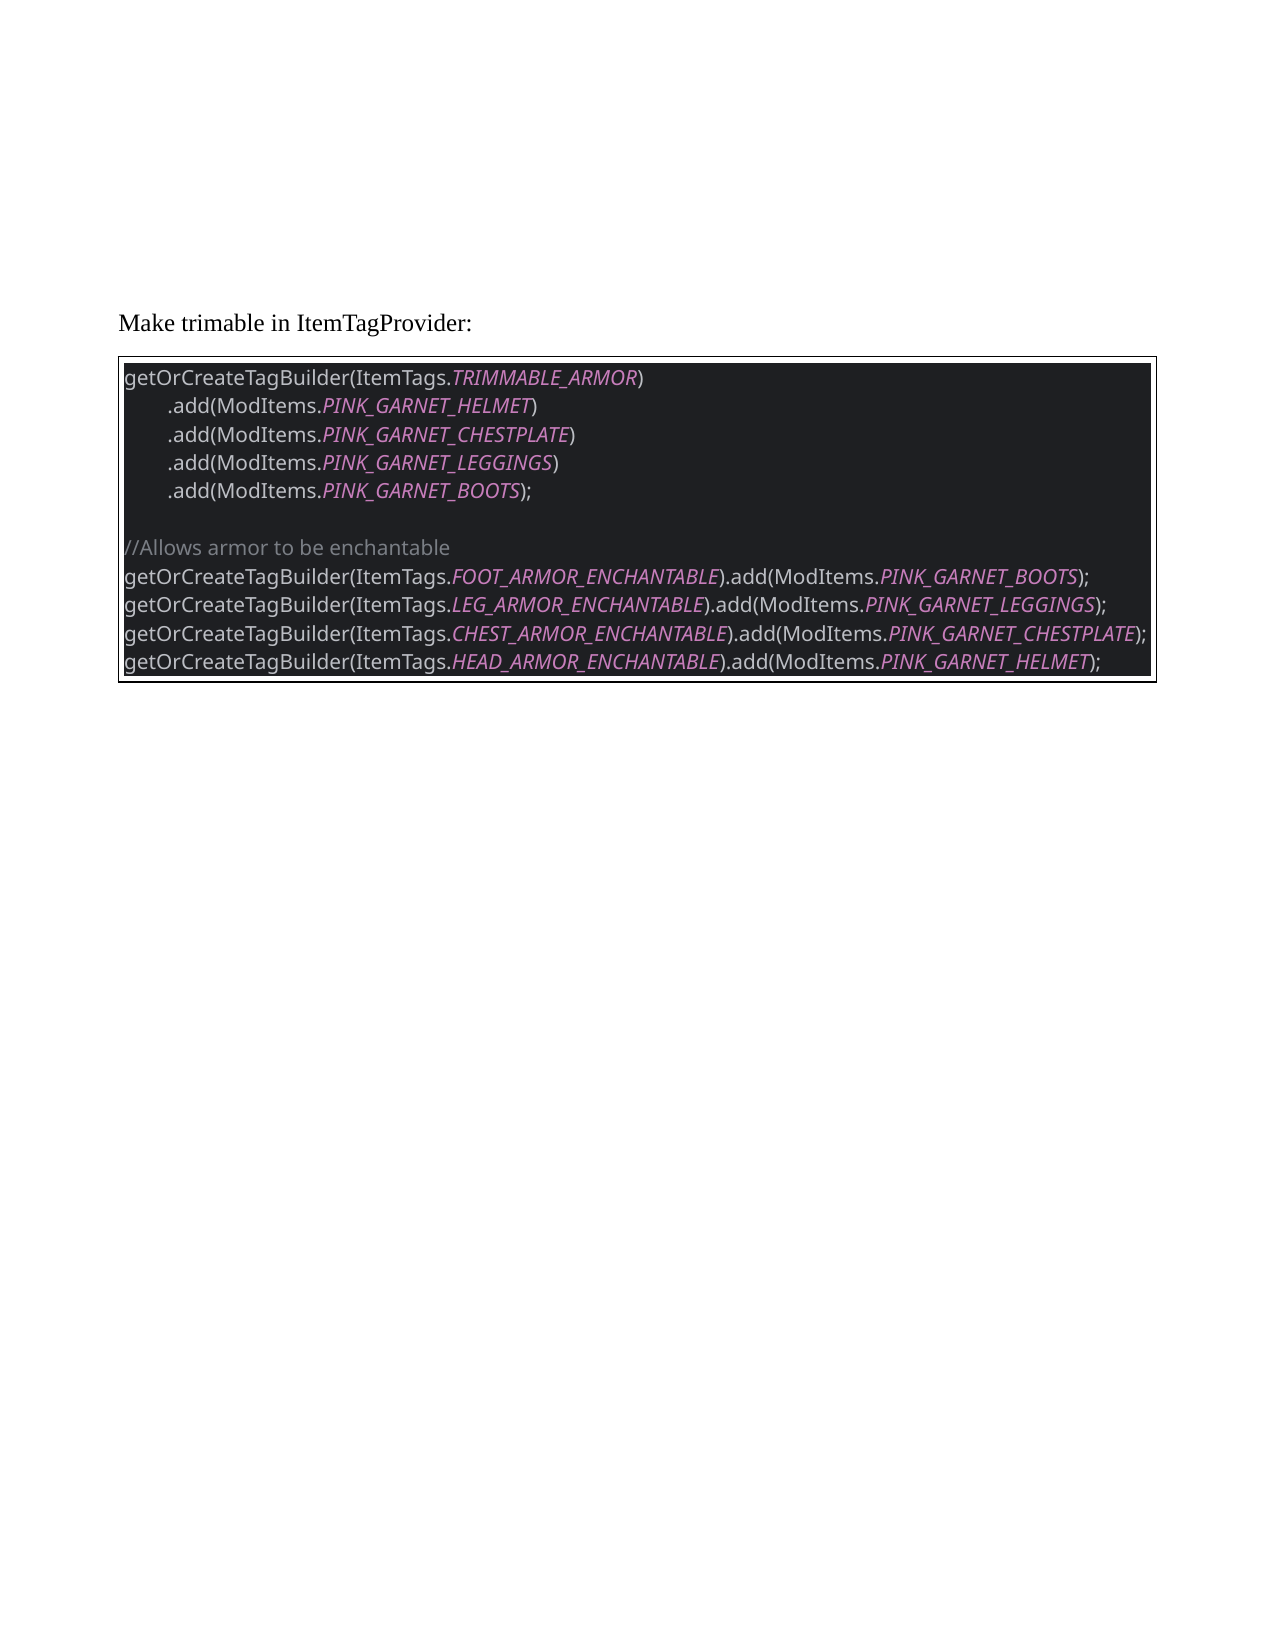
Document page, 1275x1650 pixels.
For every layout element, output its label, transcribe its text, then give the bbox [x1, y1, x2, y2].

text Make trimable in ItemTagProvider: [118, 308, 1157, 337]
table_header getOrCreateTagBuilder(ItemTags.TRIMMABLE_ARMOR) .add(ModItems.PINK_GARNET_HELMET) .add(ModItems.PINK_GARNET_CHESTPLATE) .add(ModItems.PINK_GARNET_LEGGINGS) .add(ModItems.PINK_GARNET_BOOTS); //Allows armor to be enchantable getOrCreateTagBuilder(ItemTags.FOOT_ARMOR_ENCHANTABLE).add(ModItems.PINK_GARNET_BOOTS); getOrCreateTagBuilder(ItemTags.LEG_ARMOR_ENCHANTABLE).add(ModItems.PINK_GARNET_LEGGINGS); getOrCreateTagBuilder(ItemTags.CHEST_ARMOR_ENCHANTABLE).add(ModItems.PINK_GARNET_CHESTPLATE); getOrCreateTagBuilder(ItemTags.HEAD_ARMOR_ENCHANTABLE).add(ModItems.PINK_GARNET_HELMET); [119, 357, 1156, 681]
